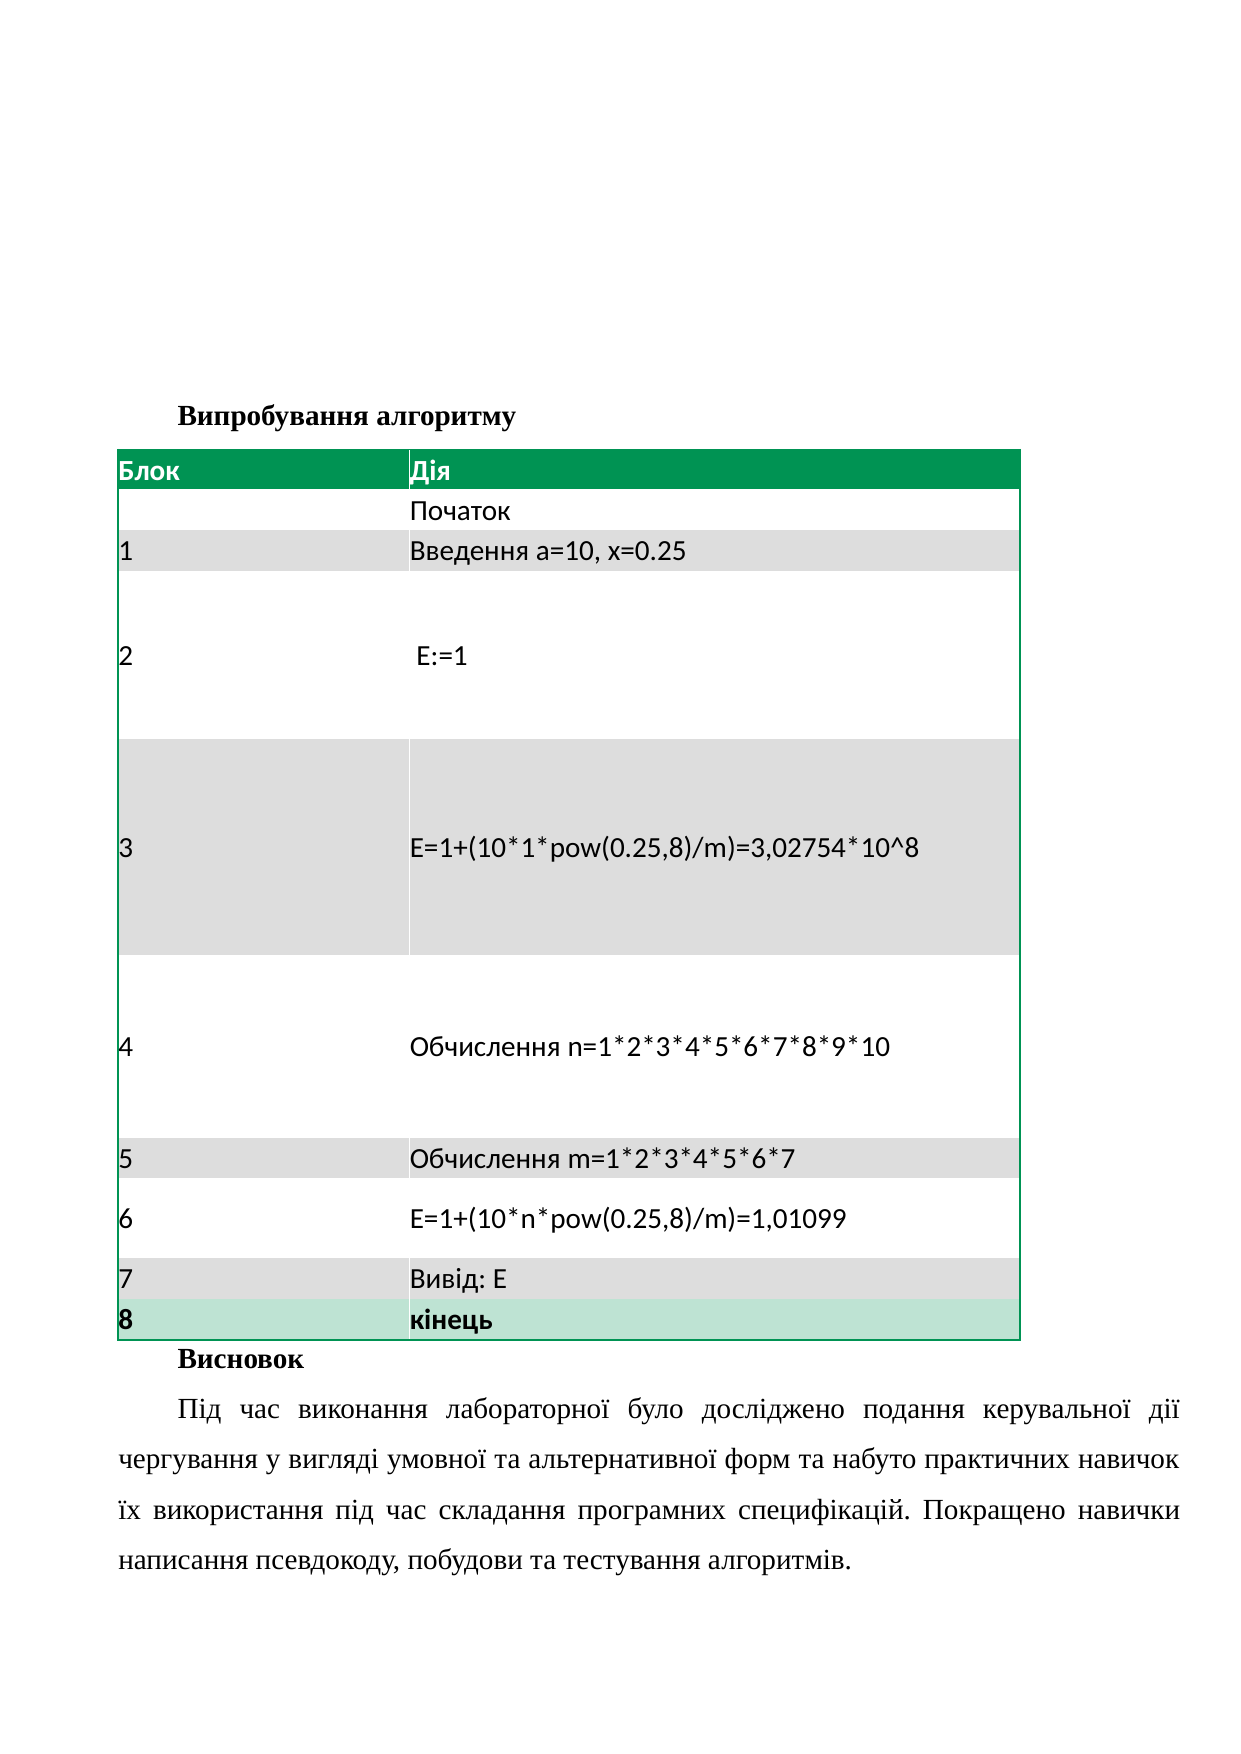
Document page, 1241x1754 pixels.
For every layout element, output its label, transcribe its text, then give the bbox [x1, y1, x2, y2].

table_cell [119, 489, 409, 530]
table_cell кінець [410, 1299, 1019, 1339]
table_cell Введення a=10, х=0.25 [410, 530, 1019, 571]
table_cell Обчислення n=1*2*3*4*5*6*7*8*9*10 [410, 955, 1019, 1138]
table_cell 2 [119, 571, 409, 739]
table_cell 8 [119, 1299, 409, 1339]
table_cell Вивід: E [410, 1258, 1019, 1299]
table_cell 7 [119, 1258, 409, 1299]
table_header Блок [119, 450, 409, 489]
table_cell 5 [119, 1138, 409, 1178]
text Висновок [118, 1341, 1181, 1374]
table_cell Обчислення m=1*2*3*4*5*6*7 [410, 1138, 1019, 1178]
table_cell 1 [119, 530, 409, 571]
text Випробування алгоритму [118, 398, 1181, 432]
text Під час виконання лабораторної було досліджено подання керувальної дії чергування у вигляді умовної та альтернативної форм та набуто практичних навичок їх використання під час складання програмних специфікацій. Покращено навички написання псевдокоду, побудови та тестування алгоритмів. [118, 1391, 1181, 1576]
table_cell Е:=1 [410, 571, 1019, 739]
table_cell E=1+(10*n*pow(0.25,8)/m)=1,01099 [410, 1179, 1019, 1258]
table_cell Початок [410, 489, 1019, 530]
table_cell 3 [119, 739, 409, 955]
table_cell 6 [119, 1179, 409, 1258]
table_cell 4 [119, 955, 409, 1138]
table_cell E=1+(10*1*pow(0.25,8)/m)=3,02754*10^8 [410, 739, 1019, 955]
table_header Дія [410, 450, 1019, 489]
